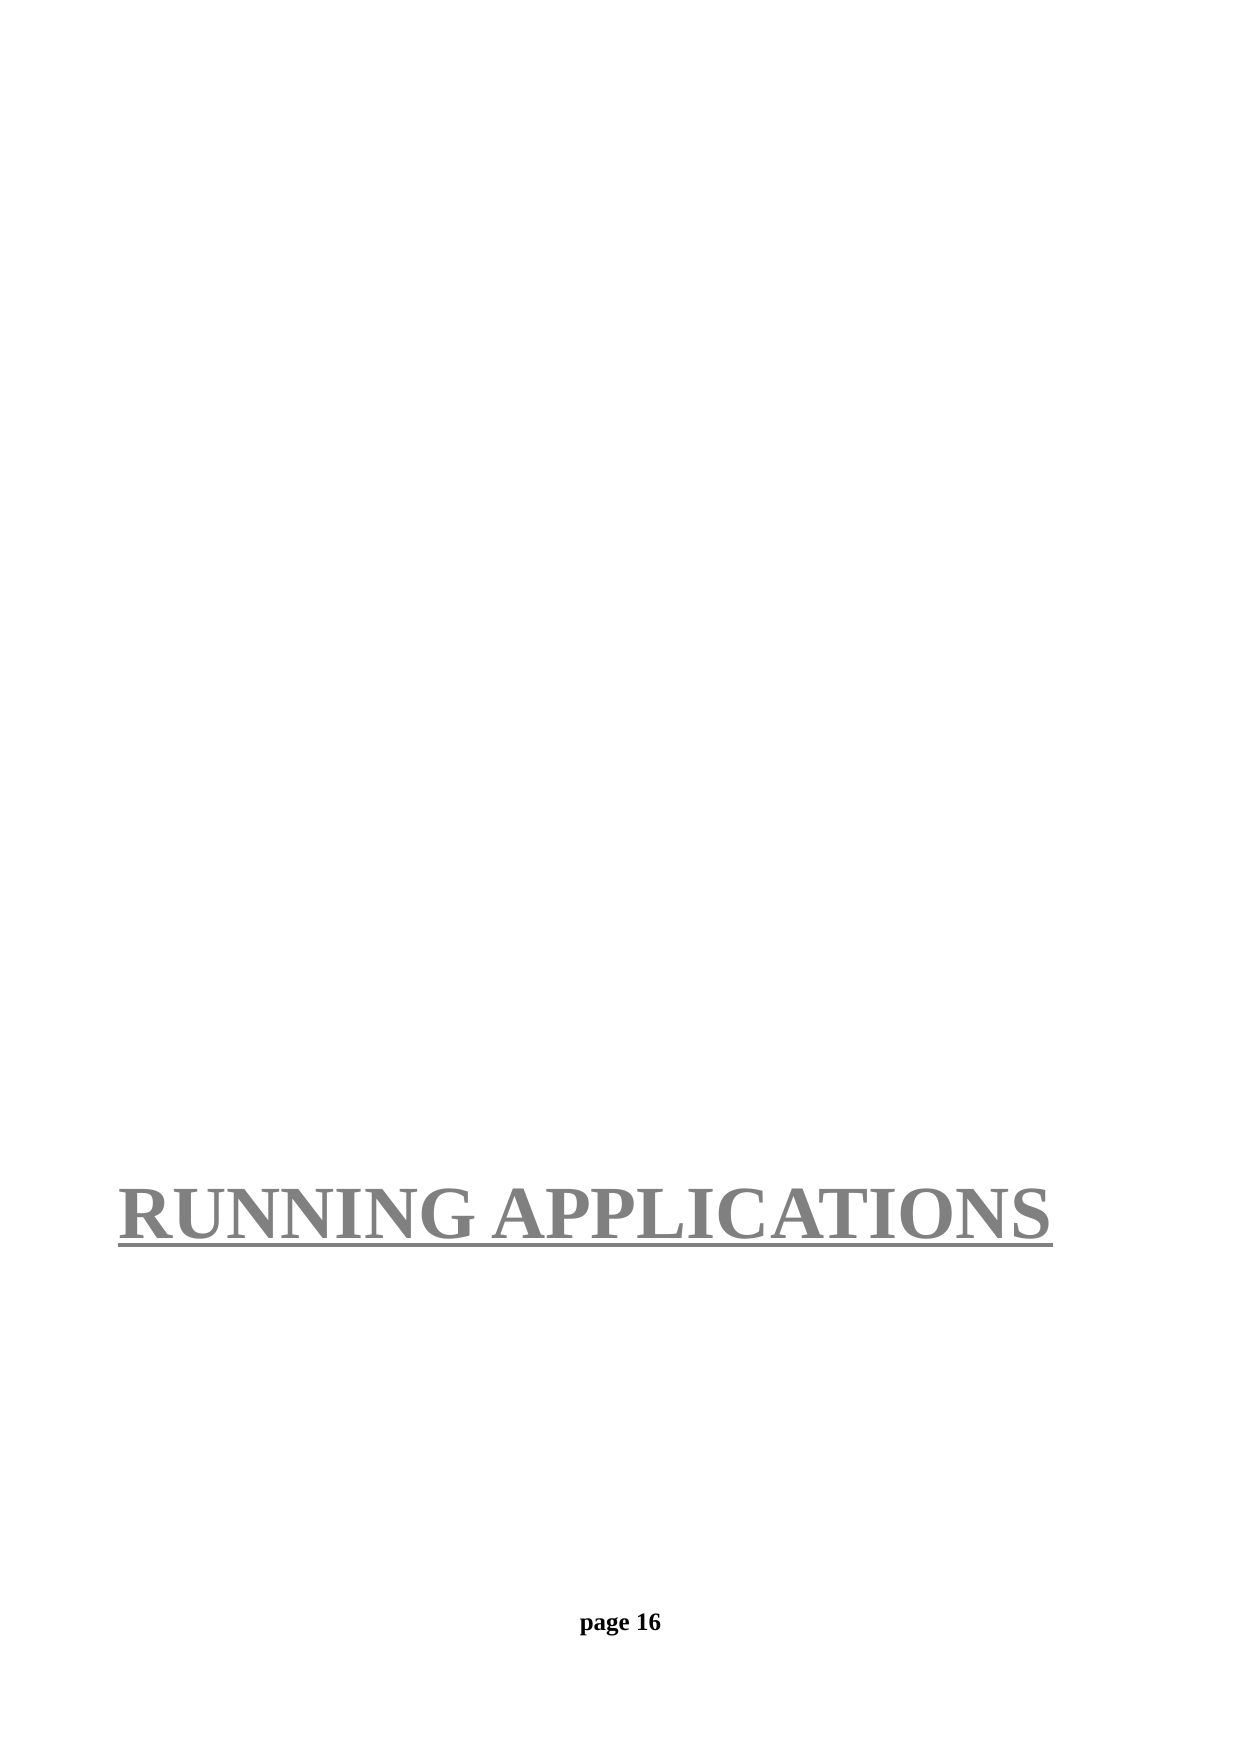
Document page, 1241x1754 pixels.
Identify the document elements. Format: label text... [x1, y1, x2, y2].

subtitle RUNNING APPLICATIONS [118, 1168, 1122, 1254]
